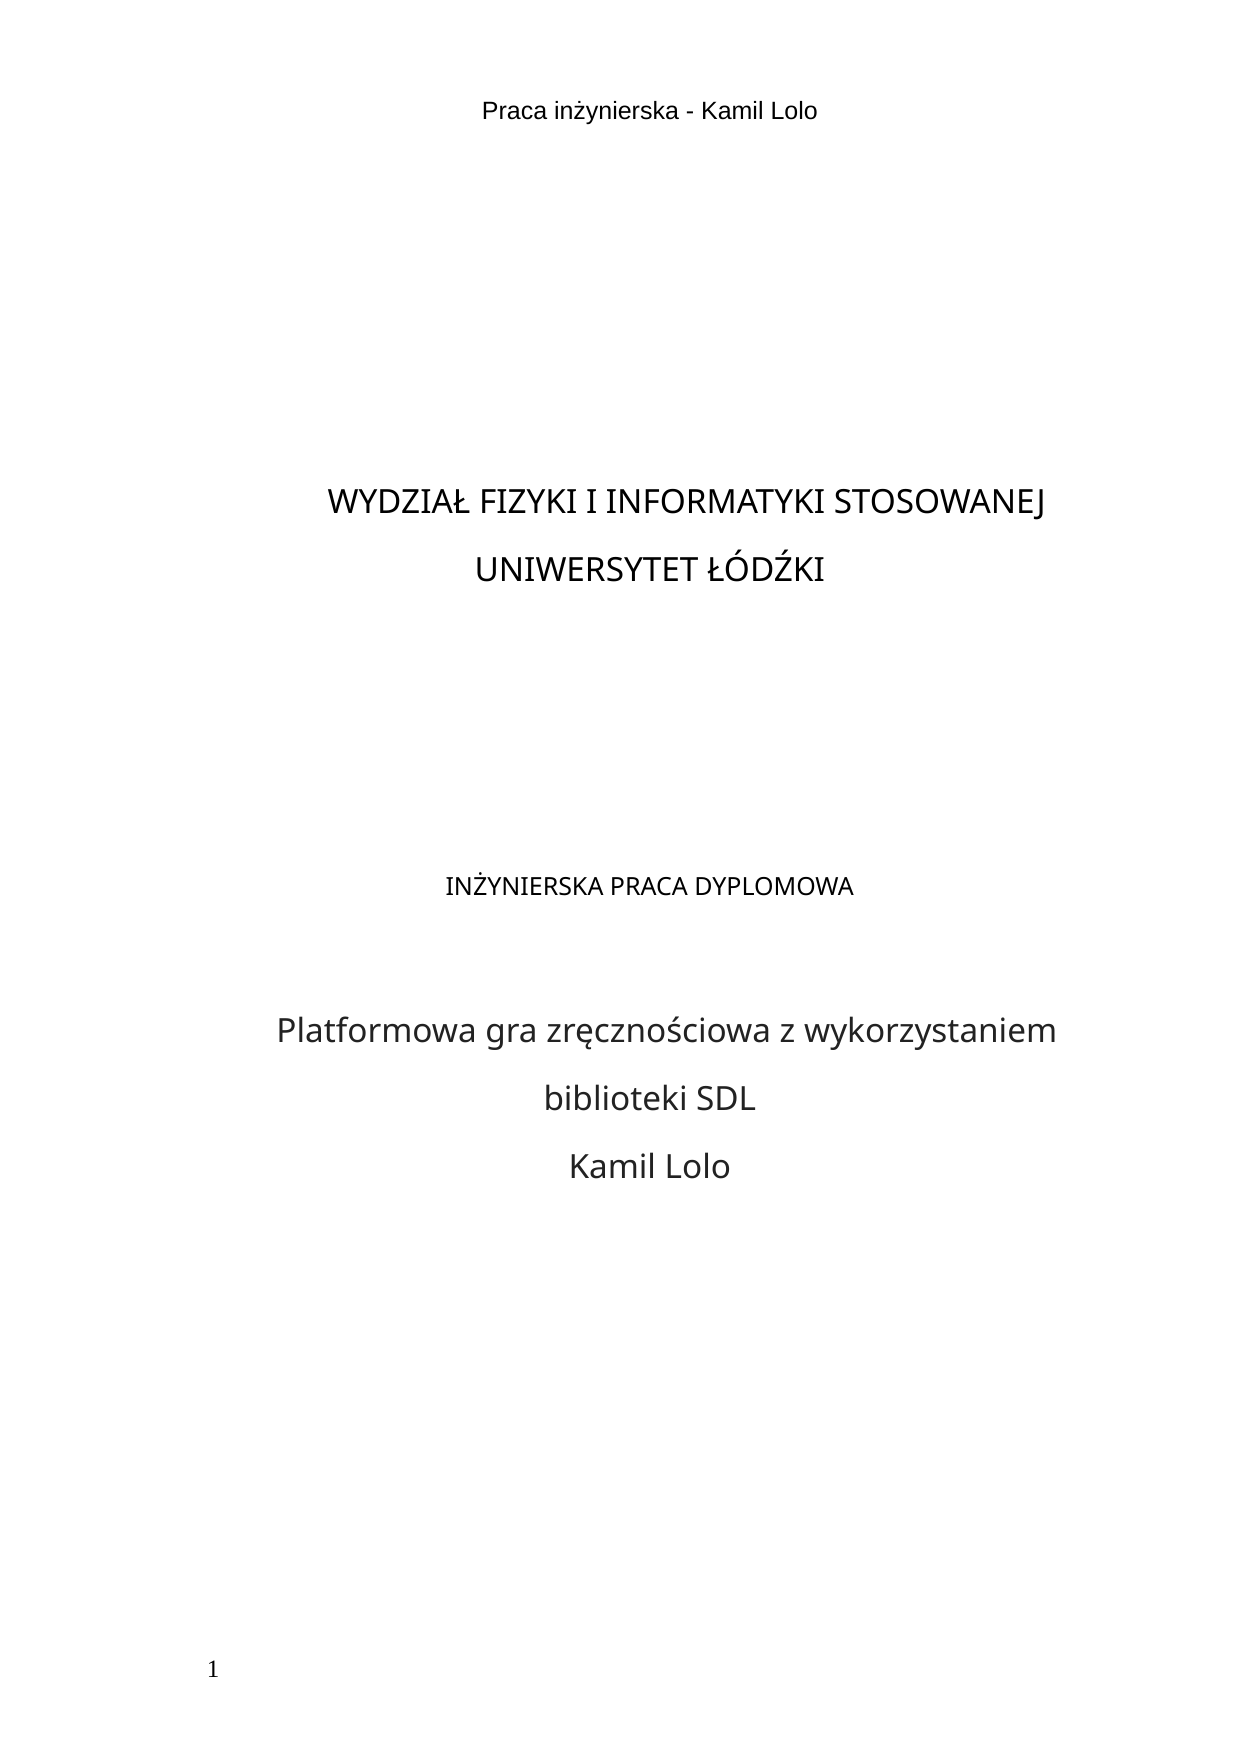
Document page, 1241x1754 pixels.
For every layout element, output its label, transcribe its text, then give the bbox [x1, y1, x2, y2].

text Platformowa gra zręcznościowa z wykorzystaniem biblioteki SDL [207, 1006, 1093, 1120]
text WYDZIAŁ FIZYKI I INFORMATYKI STOSOWANEJ [207, 478, 1093, 523]
text INŻYNIERSKA PRACA DYPLOMOWA [207, 869, 1093, 903]
text UNIWERSYTET ŁÓDŹKI [207, 546, 1093, 591]
text Kamil Lolo [207, 1143, 1093, 1188]
